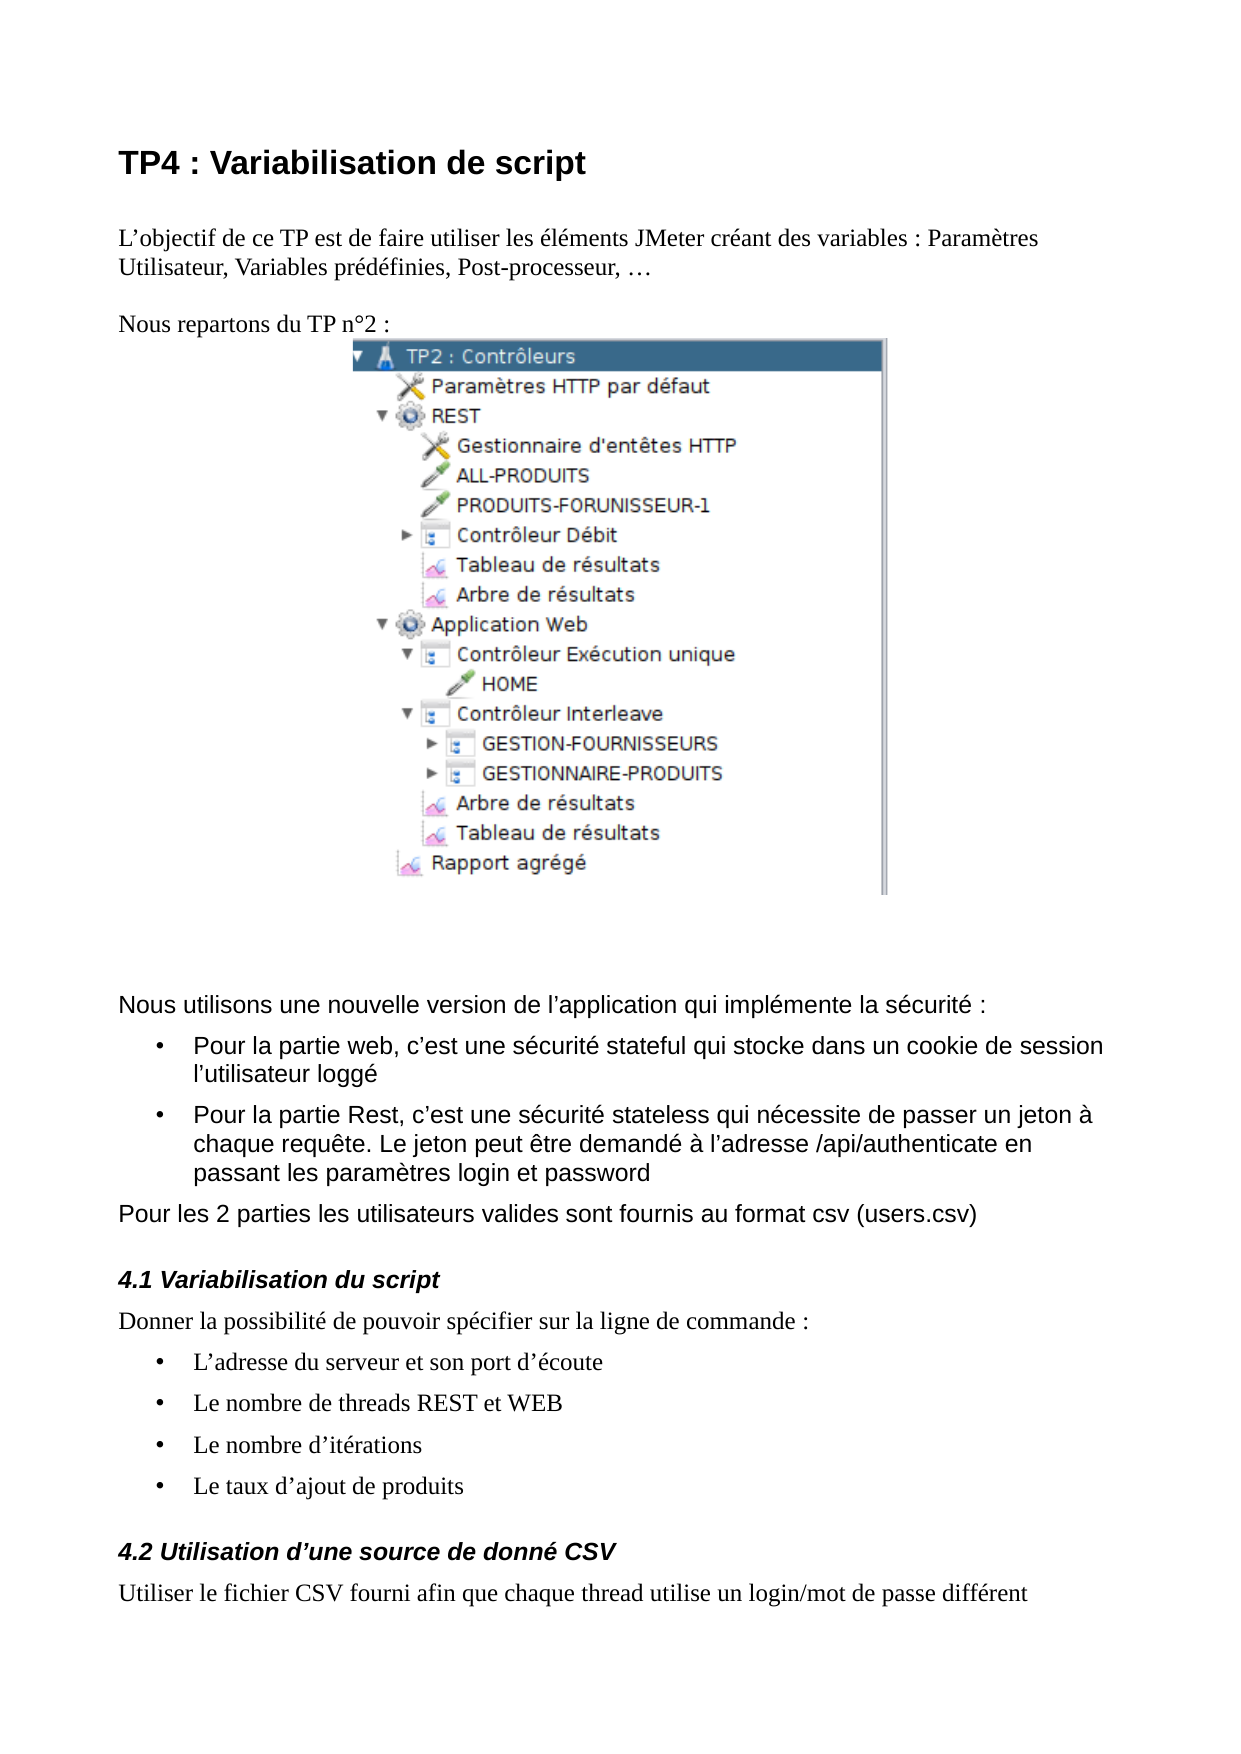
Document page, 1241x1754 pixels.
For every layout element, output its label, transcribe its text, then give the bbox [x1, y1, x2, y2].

subtitle 4.1 Variabilisation du script [118, 1265, 1122, 1293]
list Pour la partie Rest, c’est une sécurité stateless qui nécessite de passer un jeton à chaque requête. Le jeton peut être demandé à l’adresse /api/authenticate en passant les paramètres login et password [156, 1101, 1122, 1186]
list Le taux d’ajout de produits [156, 1471, 1122, 1500]
subtitle TP4 : Variabilisation de script [118, 143, 1122, 182]
text Utiliser le fichier CSV fourni afin que chaque thread utilise un login/mot de passe différent [118, 1578, 1122, 1607]
list L’adresse du serveur et son port d’écoute [156, 1347, 1122, 1376]
text Nous utilisons une nouvelle version de l’application qui implémente la sécurité : [118, 990, 1122, 1018]
list Le nombre d’itérations [156, 1430, 1122, 1458]
list Le nombre de threads REST et WEB [156, 1388, 1122, 1417]
text Nous repartons du TP n°2 : [118, 309, 1122, 338]
list Pour la partie web, c’est une sécurité stateful qui stocke dans un cookie de session l’utilisateur loggé [156, 1031, 1122, 1088]
text Donner la possibilité de pouvoir spécifier sur la ligne de commande : [118, 1306, 1122, 1335]
subtitle 4.2 Utilisation d’une source de donné CSV [118, 1537, 1122, 1566]
text Pour les 2 parties les utilisateurs valides sont fournis au format csv (users.csv) [118, 1199, 1122, 1227]
text L’objectif de ce TP est de faire utiliser les éléments JMeter créant des variables : Paramètres Utilisateur, Variables prédéfinies, Post-processeur, … [118, 223, 1122, 281]
picture [352, 338, 888, 895]
